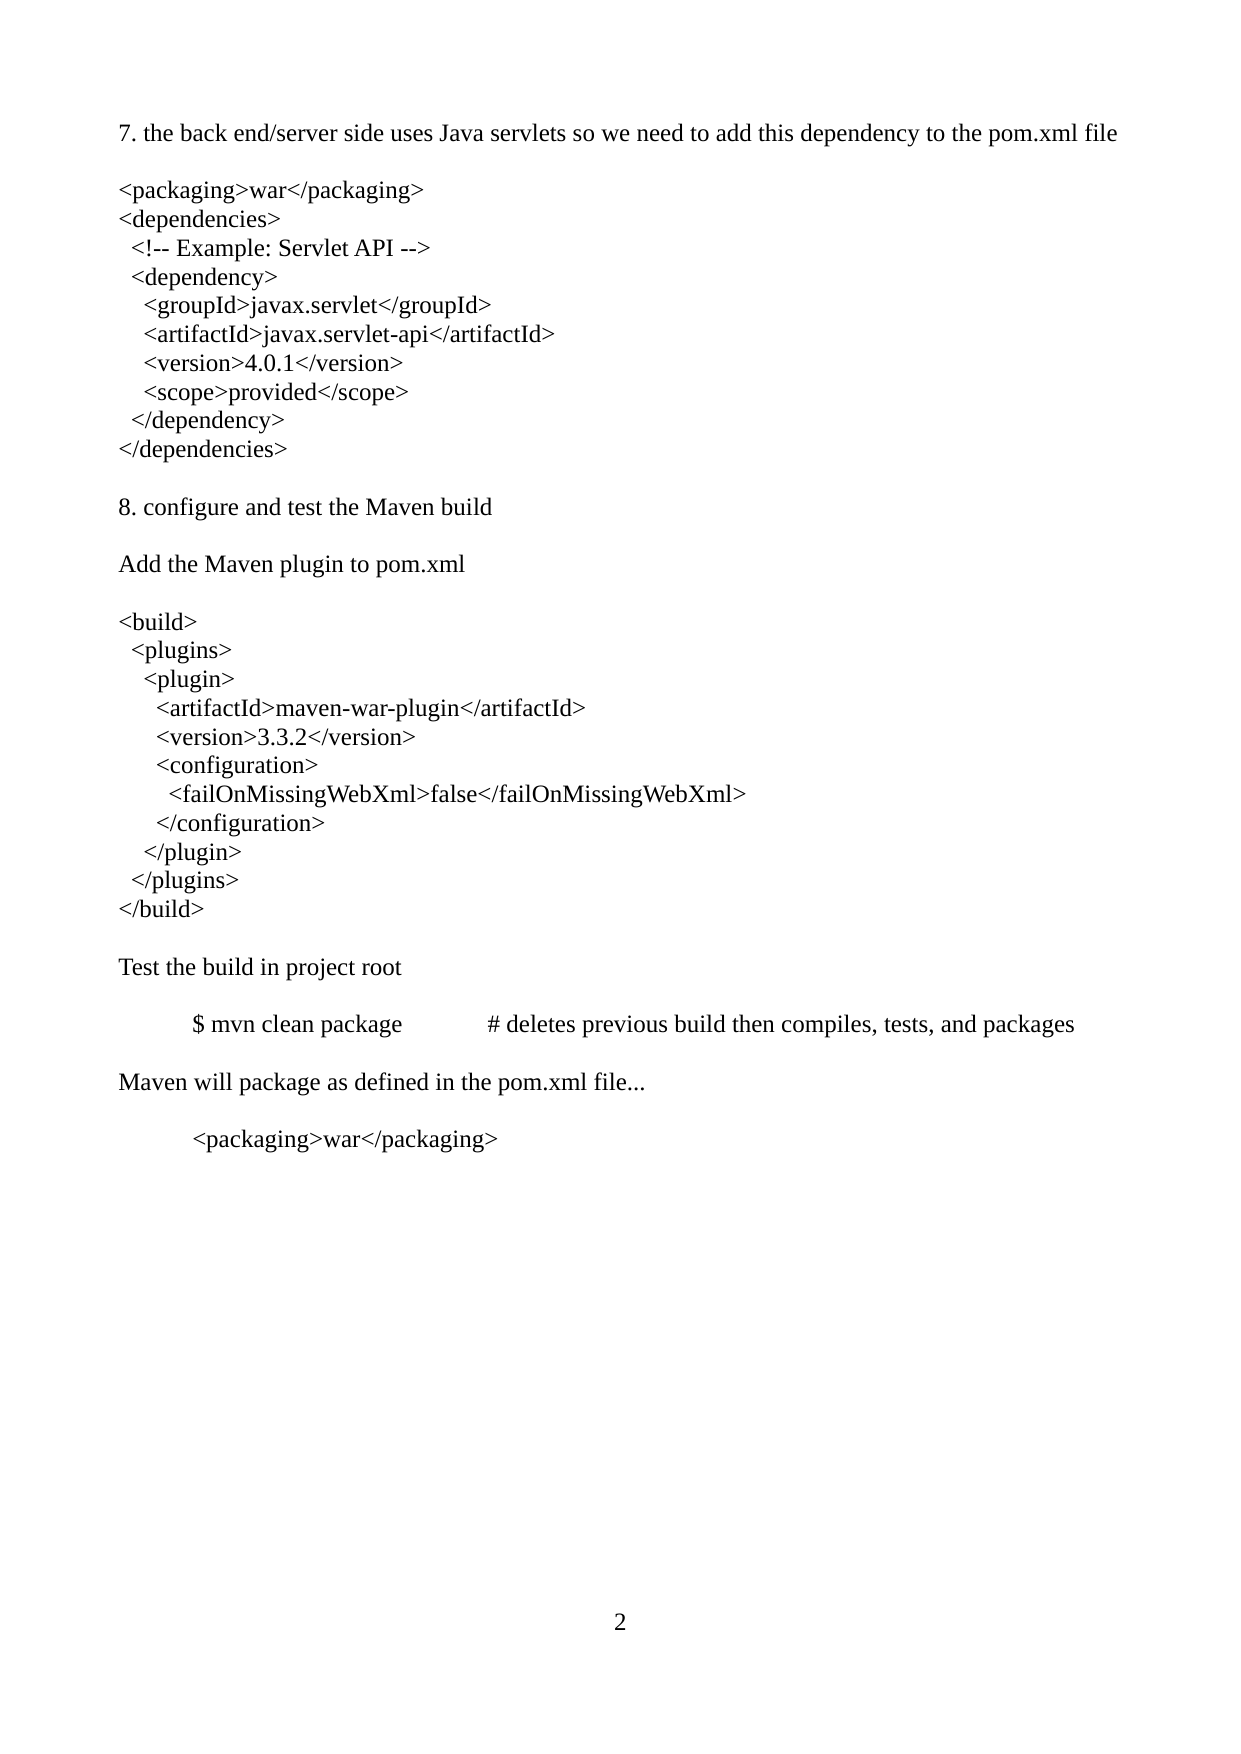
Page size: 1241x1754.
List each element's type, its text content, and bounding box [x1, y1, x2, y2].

text <configuration> [118, 751, 1122, 779]
text <version>4.0.1</version> [118, 348, 1122, 377]
text <plugin> [118, 664, 1122, 693]
text <dependencies> [118, 204, 1122, 233]
text <!-- Example: Servlet API --> [118, 233, 1122, 262]
text Test the build in project root [118, 952, 1122, 981]
text Maven will package as defined in the pom.xml file... [118, 1067, 1122, 1096]
text 7. the back end/server side uses Java servlets so we need to add this dependency to the pom.xml file [118, 118, 1122, 147]
text </dependency> [118, 406, 1122, 434]
text <scope>provided</scope> [118, 377, 1122, 406]
text <dependency> [118, 262, 1122, 291]
text <build> [118, 607, 1122, 636]
text <artifactId>javax.servlet-api</artifactId> [118, 319, 1122, 348]
text <failOnMissingWebXml>false</failOnMissingWebXml> [118, 779, 1122, 808]
text <groupId>javax.servlet</groupId> [118, 291, 1122, 319]
text 8. configure and test the Maven build [118, 492, 1122, 521]
text </plugins> [118, 866, 1122, 894]
text <packaging>war</packaging> [118, 176, 1122, 204]
text </plugin> [118, 837, 1122, 866]
text <plugins> [118, 636, 1122, 664]
text <packaging>war</packaging> [118, 1124, 1122, 1153]
text </configuration> [118, 808, 1122, 837]
text <version>3.3.2</version> [118, 722, 1122, 751]
text Add the Maven plugin to pom.xml [118, 549, 1122, 578]
text </dependencies> [118, 434, 1122, 463]
text </build> [118, 894, 1122, 923]
text $ mvn clean package # deletes previous build then compiles, tests, and packages [118, 1009, 1122, 1038]
text <artifactId>maven-war-plugin</artifactId> [118, 693, 1122, 722]
